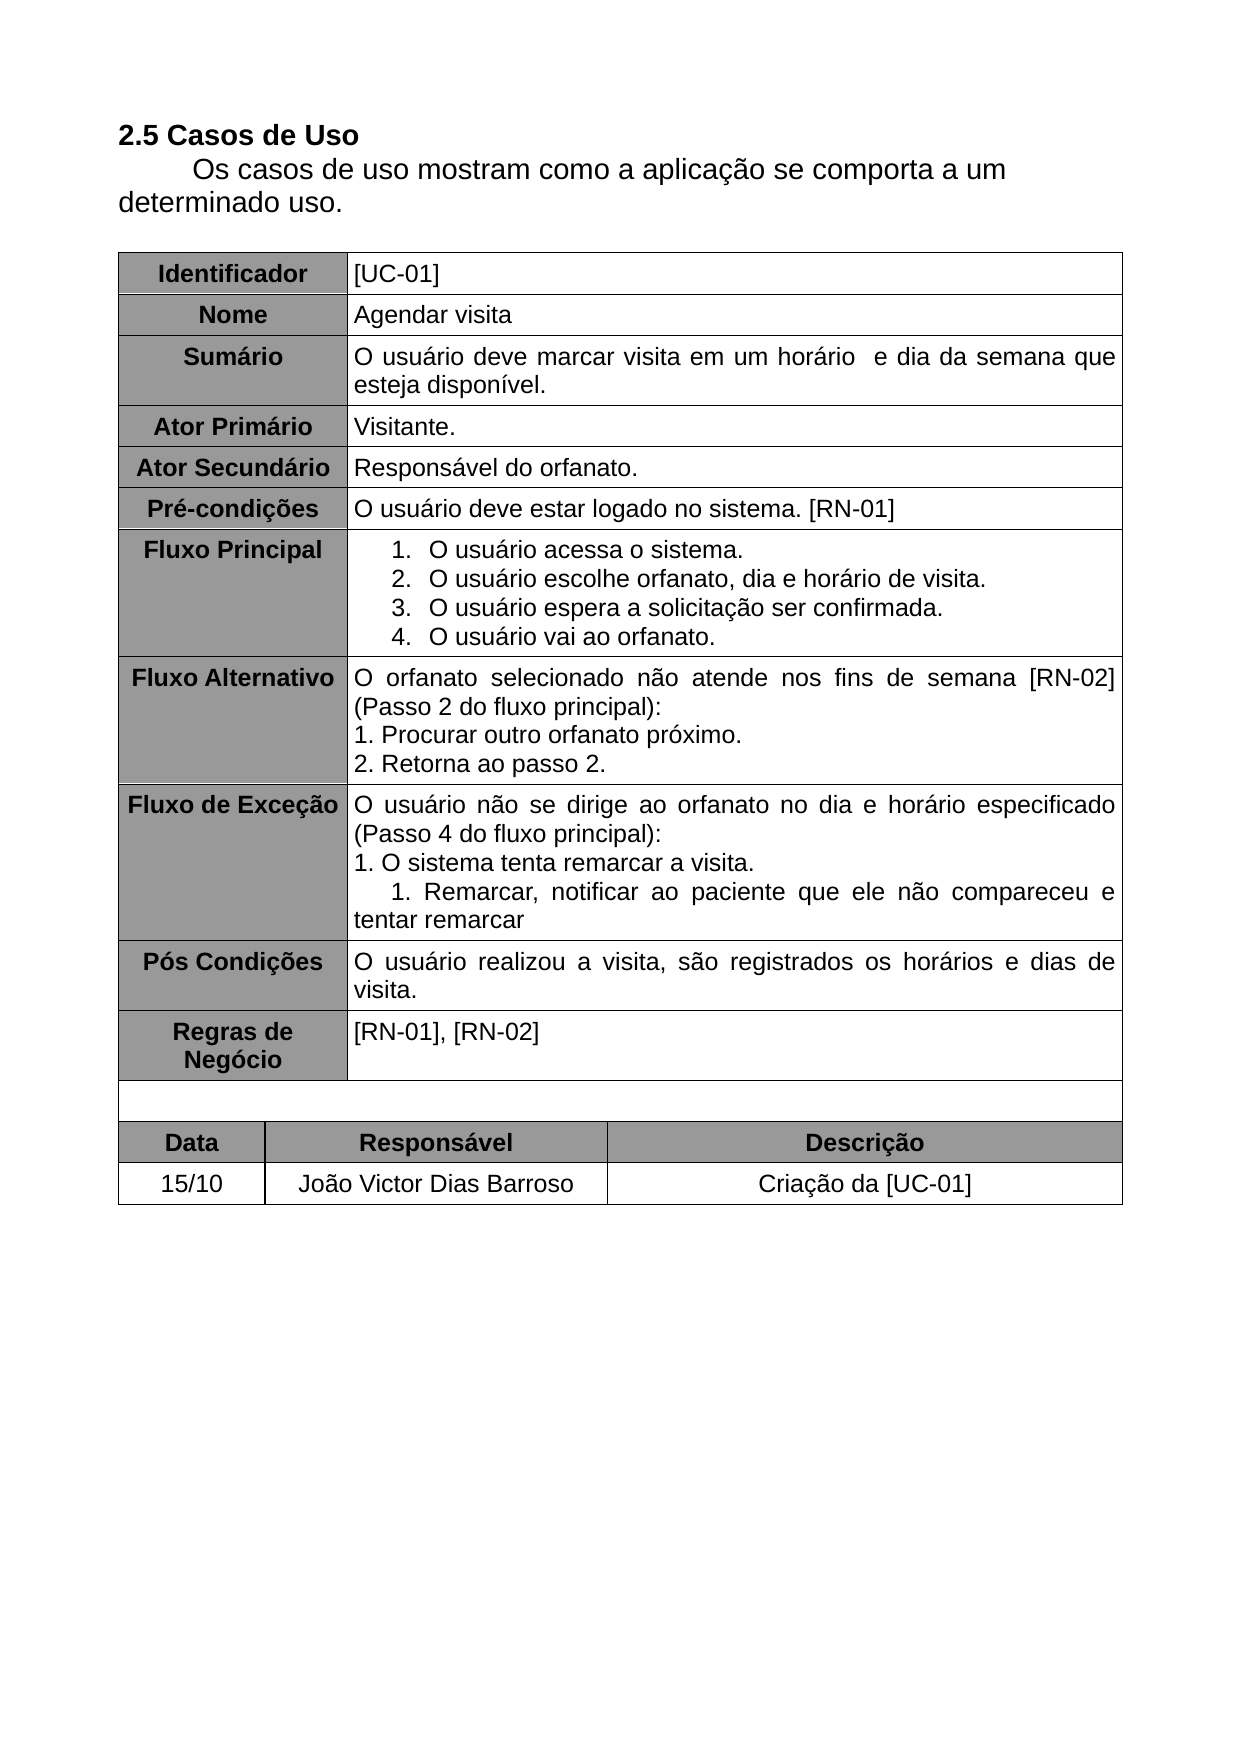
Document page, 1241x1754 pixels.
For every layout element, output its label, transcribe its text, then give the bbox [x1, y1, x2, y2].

table_cell Responsável do orfanato. [348, 447, 1122, 487]
table_cell [119, 1081, 1122, 1121]
table_cell Fluxo Principal [119, 530, 347, 656]
table_cell João Victor Dias Barroso [266, 1163, 607, 1203]
table_cell O usuário deve marcar visita em um horário e dia da semana que esteja disponível. [348, 336, 1122, 405]
table_cell O usuário não se dirige ao orfanato no dia e horário especificado (Passo 4 do fluxo principal): 1. O sistema tenta remarcar a visita. 1. Remarcar, notificar ao paciente que ele não compareceu e tentar remarcar [348, 785, 1122, 940]
table_header Identificador [119, 253, 347, 293]
table_cell Fluxo Alternativo [119, 657, 347, 783]
table_cell Regras de Negócio [119, 1011, 347, 1080]
table_cell Visitante. [348, 406, 1122, 446]
table_cell Data [119, 1122, 264, 1162]
table_cell Responsável [266, 1122, 607, 1162]
table_cell Fluxo de Exceção [119, 785, 347, 940]
table_cell O usuário realizou a visita, são registrados os horários e dias de visita. [348, 941, 1122, 1010]
table_cell Ator Primário [119, 406, 347, 446]
table_cell Pré-condições [119, 488, 347, 528]
table_header [UC-01] [348, 253, 1122, 293]
table_cell Agendar visita [348, 295, 1122, 335]
table_cell 15/10 [119, 1163, 264, 1203]
table_cell O usuário acessa o sistema. O usuário escolhe orfanato, dia e horário de visita. O usuário espera a solicitação ser confirmada. O usuário vai ao orfanato. [348, 530, 1122, 656]
text Os casos de uso mostram como a aplicação se comporta a um determinado uso. [118, 152, 1122, 219]
table_cell [RN-01], [RN-02] [348, 1011, 1122, 1080]
text 2.5 Casos de Uso [118, 118, 1122, 152]
table_cell O usuário deve estar logado no sistema. [RN-01] [348, 488, 1122, 528]
table_cell Pós Condições [119, 941, 347, 1010]
table_cell Sumário [119, 336, 347, 405]
table_cell Ator Secundário [119, 447, 347, 487]
table_cell O orfanato selecionado não atende nos fins de semana [RN-02](Passo 2 do fluxo principal): 1. Procurar outro orfanato próximo. 2. Retorna ao passo 2. [348, 657, 1122, 783]
table_cell Criação da [UC-01] [608, 1163, 1122, 1203]
table_cell Descrição [608, 1122, 1122, 1162]
table_cell Nome [119, 295, 347, 335]
